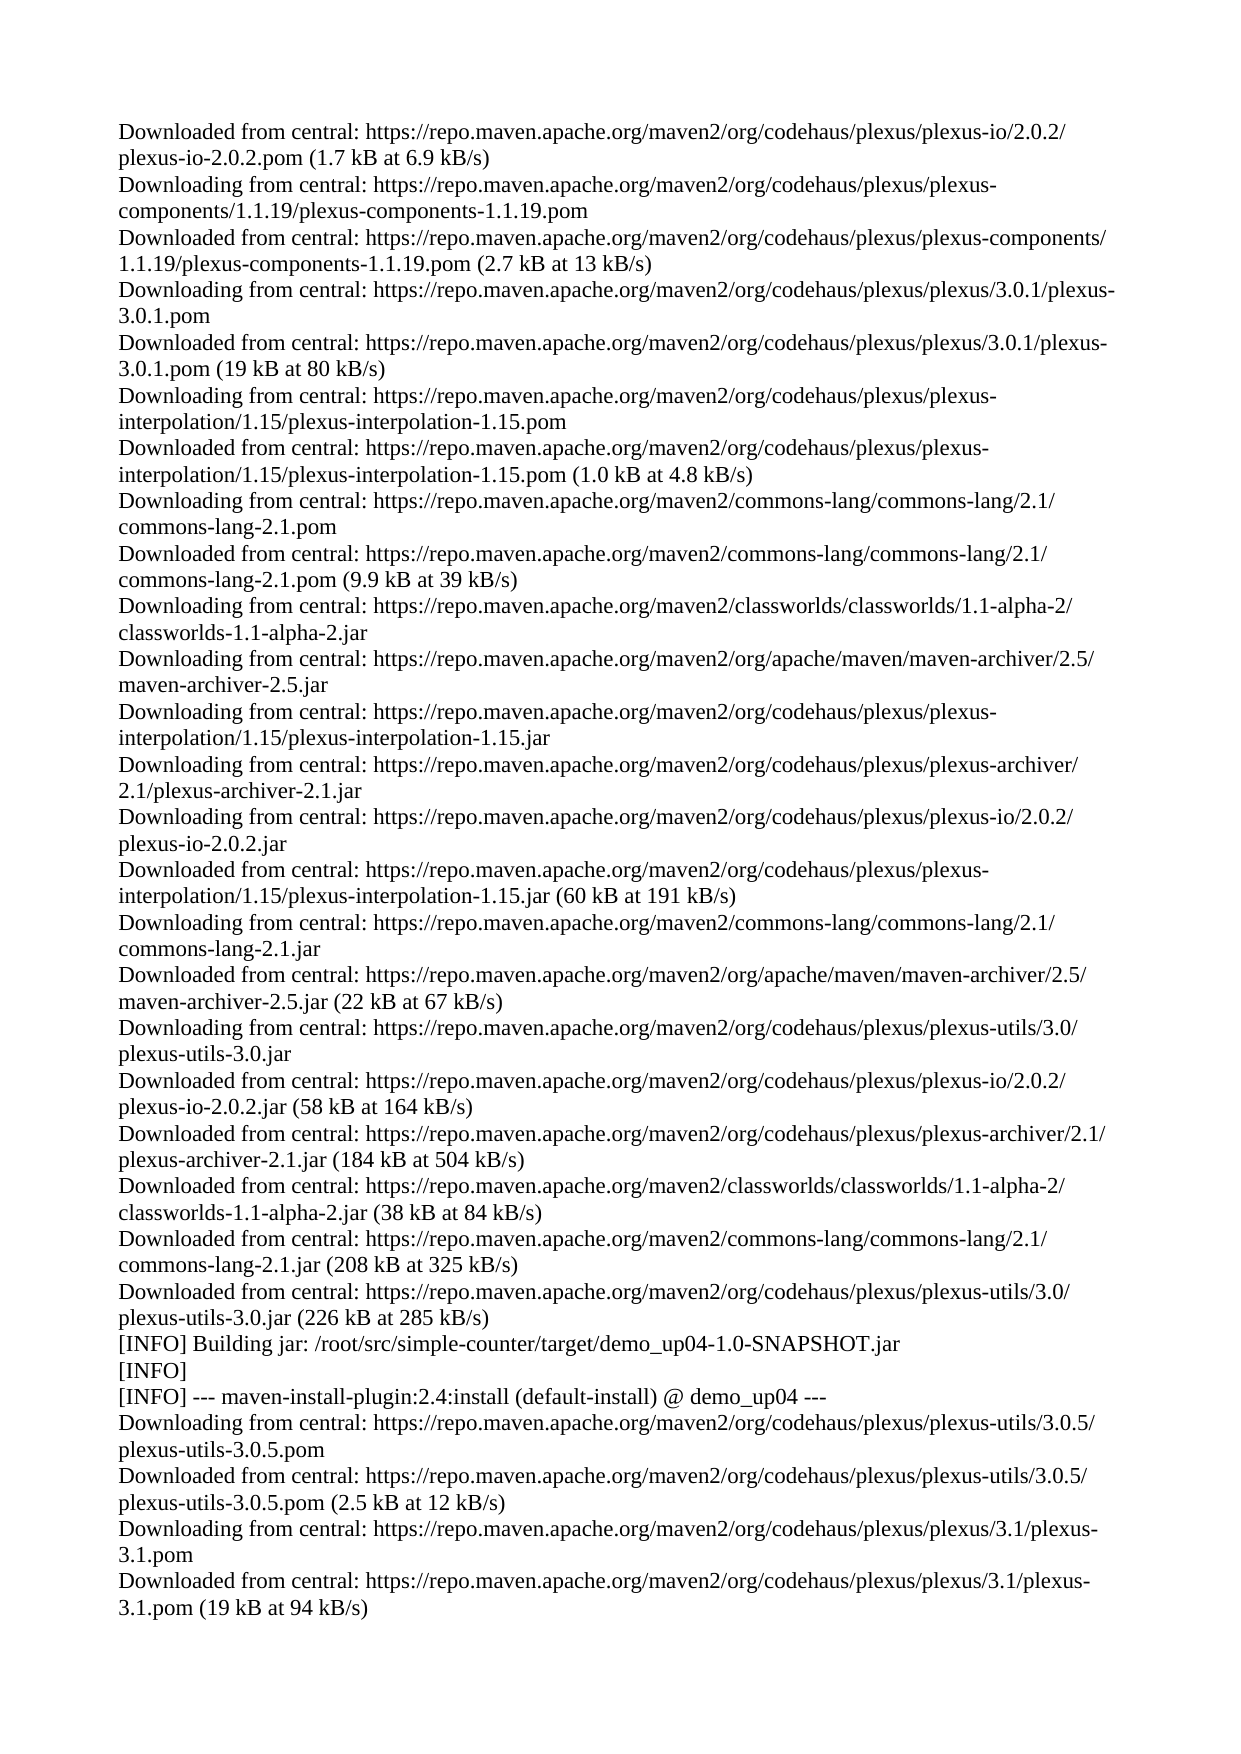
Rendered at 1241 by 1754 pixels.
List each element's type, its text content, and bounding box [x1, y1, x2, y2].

text Downloaded from central: https://repo.maven.apache.org/maven2/commons-lang/commons-lang/2.1/commons-lang-2.1.pom (9.9 kB at 39 kB/s) [118, 540, 1122, 592]
text Downloading from central: https://repo.maven.apache.org/maven2/org/codehaus/plexus/plexus-interpolation/1.15/plexus-interpolation-1.15.pom [118, 382, 1122, 434]
text Downloading from central: https://repo.maven.apache.org/maven2/commons-lang/commons-lang/2.1/commons-lang-2.1.pom [118, 487, 1122, 540]
text Downloading from central: https://repo.maven.apache.org/maven2/classworlds/classworlds/1.1-alpha-2/classworlds-1.1-alpha-2.jar [118, 592, 1122, 645]
text Downloading from central: https://repo.maven.apache.org/maven2/org/codehaus/plexus/plexus-utils/3.0.5/plexus-utils-3.0.5.pom [118, 1409, 1122, 1462]
text Downloading from central: https://repo.maven.apache.org/maven2/org/codehaus/plexus/plexus-archiver/2.1/plexus-archiver-2.1.jar [118, 751, 1122, 803]
text [INFO] [118, 1357, 1122, 1383]
text Downloading from central: https://repo.maven.apache.org/maven2/org/codehaus/plexus/plexus/3.0.1/plexus-3.0.1.pom [118, 276, 1122, 329]
text Downloaded from central: https://repo.maven.apache.org/maven2/org/apache/maven/maven-archiver/2.5/maven-archiver-2.5.jar (22 kB at 67 kB/s) [118, 961, 1122, 1014]
text Downloaded from central: https://repo.maven.apache.org/maven2/org/codehaus/plexus/plexus-utils/3.0.5/plexus-utils-3.0.5.pom (2.5 kB at 12 kB/s) [118, 1462, 1122, 1515]
text Downloaded from central: https://repo.maven.apache.org/maven2/classworlds/classworlds/1.1-alpha-2/classworlds-1.1-alpha-2.jar (38 kB at 84 kB/s) [118, 1172, 1122, 1225]
text Downloaded from central: https://repo.maven.apache.org/maven2/org/codehaus/plexus/plexus-components/1.1.19/plexus-components-1.1.19.pom (2.7 kB at 13 kB/s) [118, 223, 1122, 276]
text Downloaded from central: https://repo.maven.apache.org/maven2/org/codehaus/plexus/plexus-archiver/2.1/plexus-archiver-2.1.jar (184 kB at 504 kB/s) [118, 1119, 1122, 1172]
text Downloaded from central: https://repo.maven.apache.org/maven2/org/codehaus/plexus/plexus-io/2.0.2/plexus-io-2.0.2.pom (1.7 kB at 6.9 kB/s) [118, 118, 1122, 171]
text Downloaded from central: https://repo.maven.apache.org/maven2/org/codehaus/plexus/plexus/3.0.1/plexus-3.0.1.pom (19 kB at 80 kB/s) [118, 329, 1122, 382]
text Downloaded from central: https://repo.maven.apache.org/maven2/org/codehaus/plexus/plexus/3.1/plexus-3.1.pom (19 kB at 94 kB/s) [118, 1568, 1122, 1620]
text Downloading from central: https://repo.maven.apache.org/maven2/org/codehaus/plexus/plexus-interpolation/1.15/plexus-interpolation-1.15.jar [118, 698, 1122, 751]
text Downloaded from central: https://repo.maven.apache.org/maven2/org/codehaus/plexus/plexus-interpolation/1.15/plexus-interpolation-1.15.jar (60 kB at 191 kB/s) [118, 856, 1122, 909]
text [INFO] Building jar: /root/src/simple-counter/target/demo_up04-1.0-SNAPSHOT.jar [118, 1330, 1122, 1357]
text Downloading from central: https://repo.maven.apache.org/maven2/org/codehaus/plexus/plexus/3.1/plexus-3.1.pom [118, 1515, 1122, 1568]
text Downloaded from central: https://repo.maven.apache.org/maven2/org/codehaus/plexus/plexus-io/2.0.2/plexus-io-2.0.2.jar (58 kB at 164 kB/s) [118, 1067, 1122, 1119]
text Downloaded from central: https://repo.maven.apache.org/maven2/org/codehaus/plexus/plexus-interpolation/1.15/plexus-interpolation-1.15.pom (1.0 kB at 4.8 kB/s) [118, 434, 1122, 487]
text Downloading from central: https://repo.maven.apache.org/maven2/org/apache/maven/maven-archiver/2.5/maven-archiver-2.5.jar [118, 645, 1122, 698]
text Downloading from central: https://repo.maven.apache.org/maven2/org/codehaus/plexus/plexus-components/1.1.19/plexus-components-1.1.19.pom [118, 171, 1122, 223]
text [INFO] --- maven-install-plugin:2.4:install (default-install) @ demo_up04 --- [118, 1383, 1122, 1409]
text Downloaded from central: https://repo.maven.apache.org/maven2/org/codehaus/plexus/plexus-utils/3.0/plexus-utils-3.0.jar (226 kB at 285 kB/s) [118, 1278, 1122, 1330]
text Downloading from central: https://repo.maven.apache.org/maven2/org/codehaus/plexus/plexus-utils/3.0/plexus-utils-3.0.jar [118, 1014, 1122, 1067]
text Downloading from central: https://repo.maven.apache.org/maven2/commons-lang/commons-lang/2.1/commons-lang-2.1.jar [118, 909, 1122, 961]
text Downloading from central: https://repo.maven.apache.org/maven2/org/codehaus/plexus/plexus-io/2.0.2/plexus-io-2.0.2.jar [118, 803, 1122, 856]
text Downloaded from central: https://repo.maven.apache.org/maven2/commons-lang/commons-lang/2.1/commons-lang-2.1.jar (208 kB at 325 kB/s) [118, 1225, 1122, 1278]
